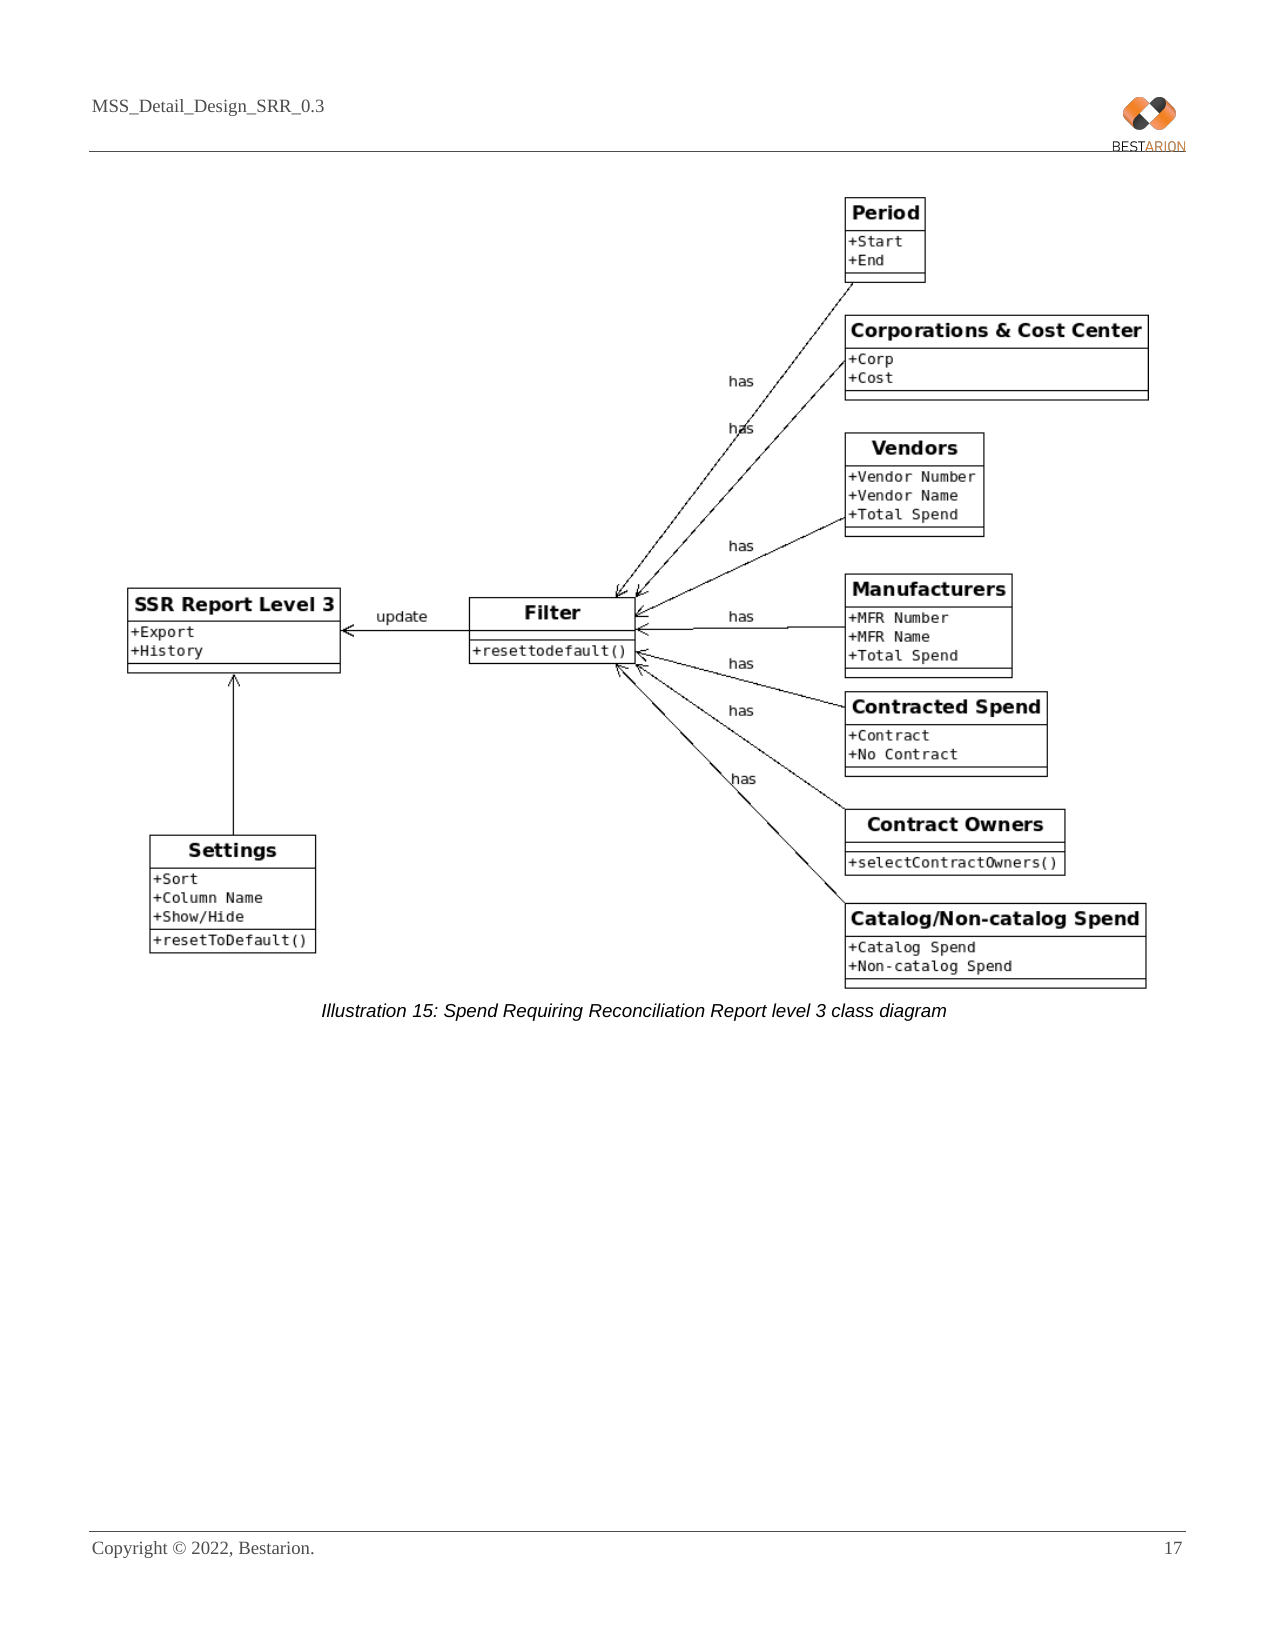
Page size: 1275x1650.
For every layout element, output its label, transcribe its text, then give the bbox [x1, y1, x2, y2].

picture [1111, 88, 1187, 164]
text Illustration 15: Spend Requiring Reconciliation Report level 3 class diagram [126, 990, 1149, 1022]
picture [126, 196, 1149, 990]
